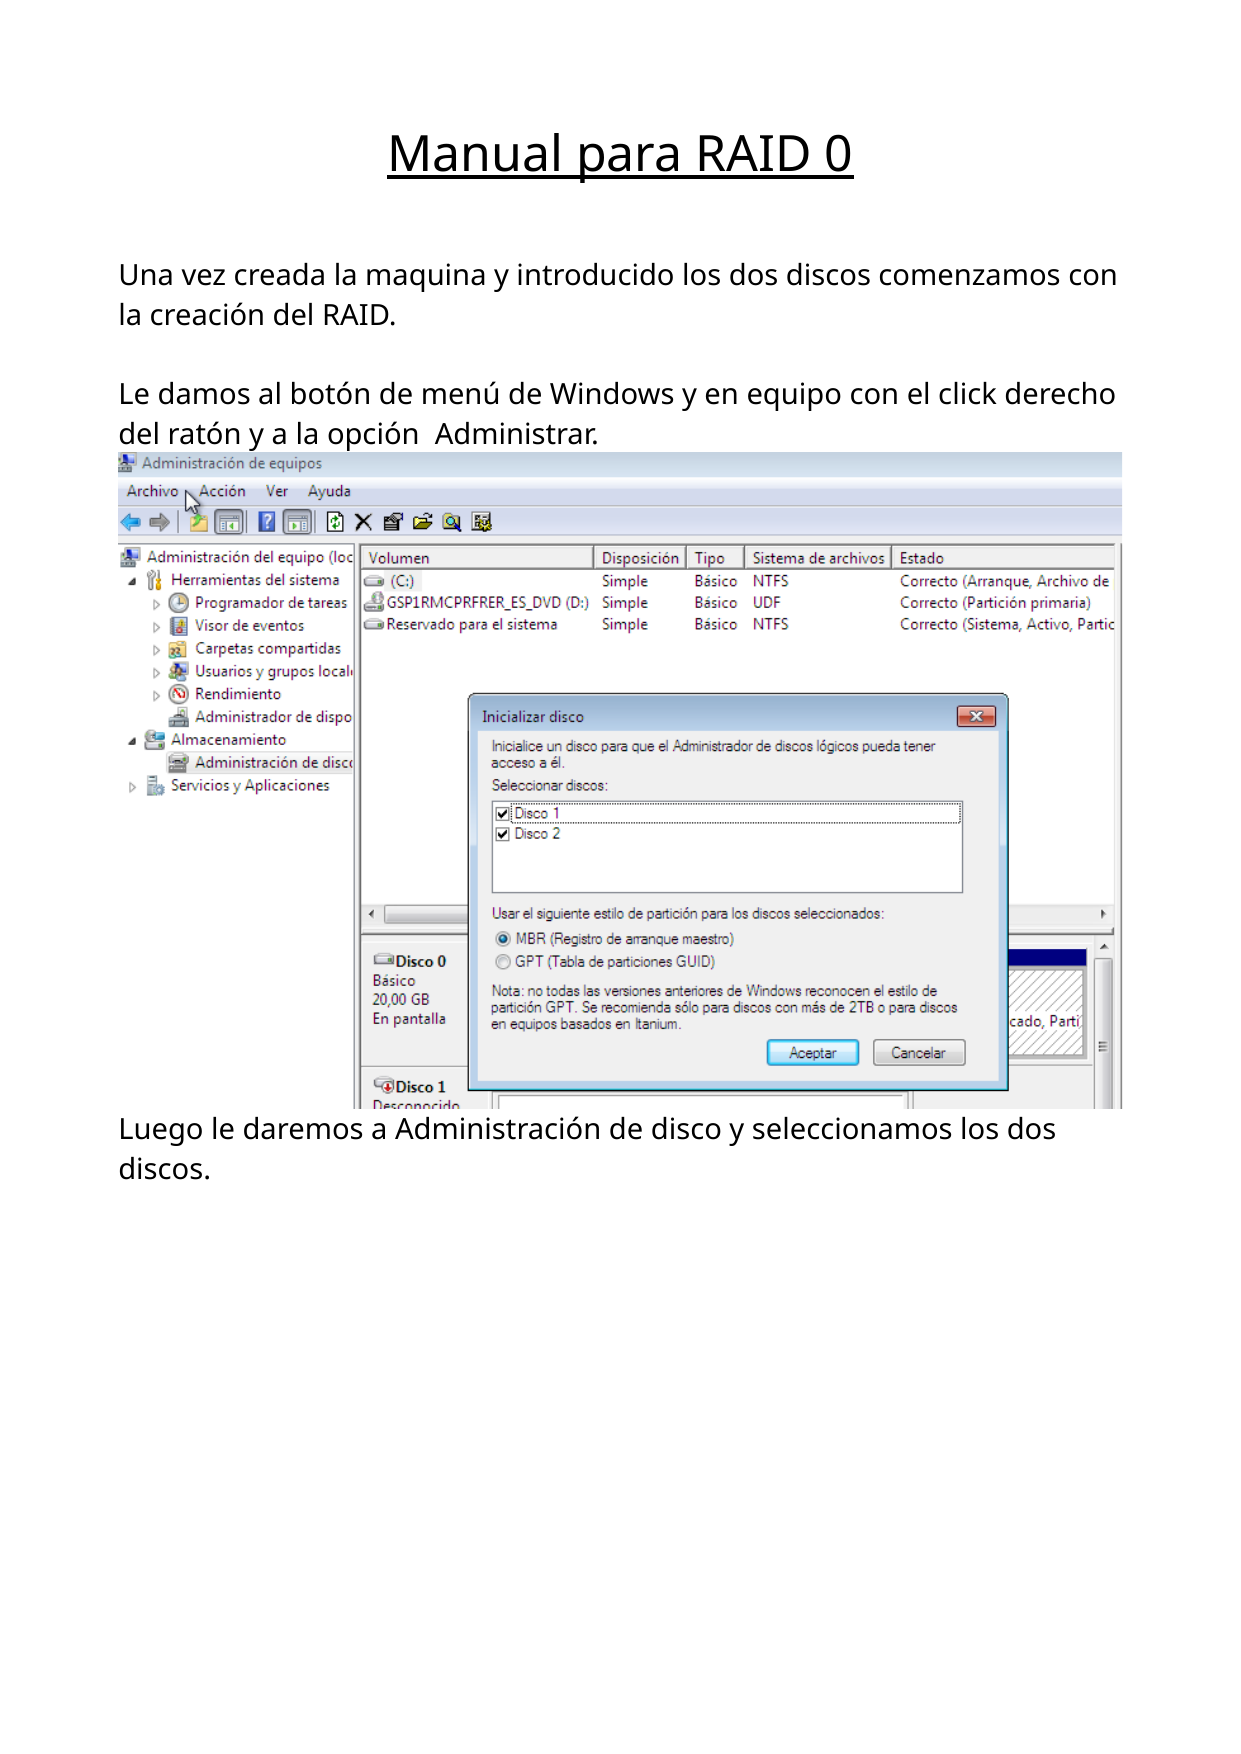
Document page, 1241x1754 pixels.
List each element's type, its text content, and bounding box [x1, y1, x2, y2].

text Una vez creada la maquina y introducido los dos discos comenzamos con la creación del RAID. [118, 254, 1122, 334]
text Luego le daremos a Administración de disco y seleccionamos los dos discos. [118, 1109, 1122, 1188]
text Manual para RAID 0 [118, 118, 1122, 186]
text Le damos al botón de menú de Windows y en equipo con el click derecho del ratón y a la opción Administrar. [118, 373, 1122, 452]
picture [118, 452, 1123, 1109]
